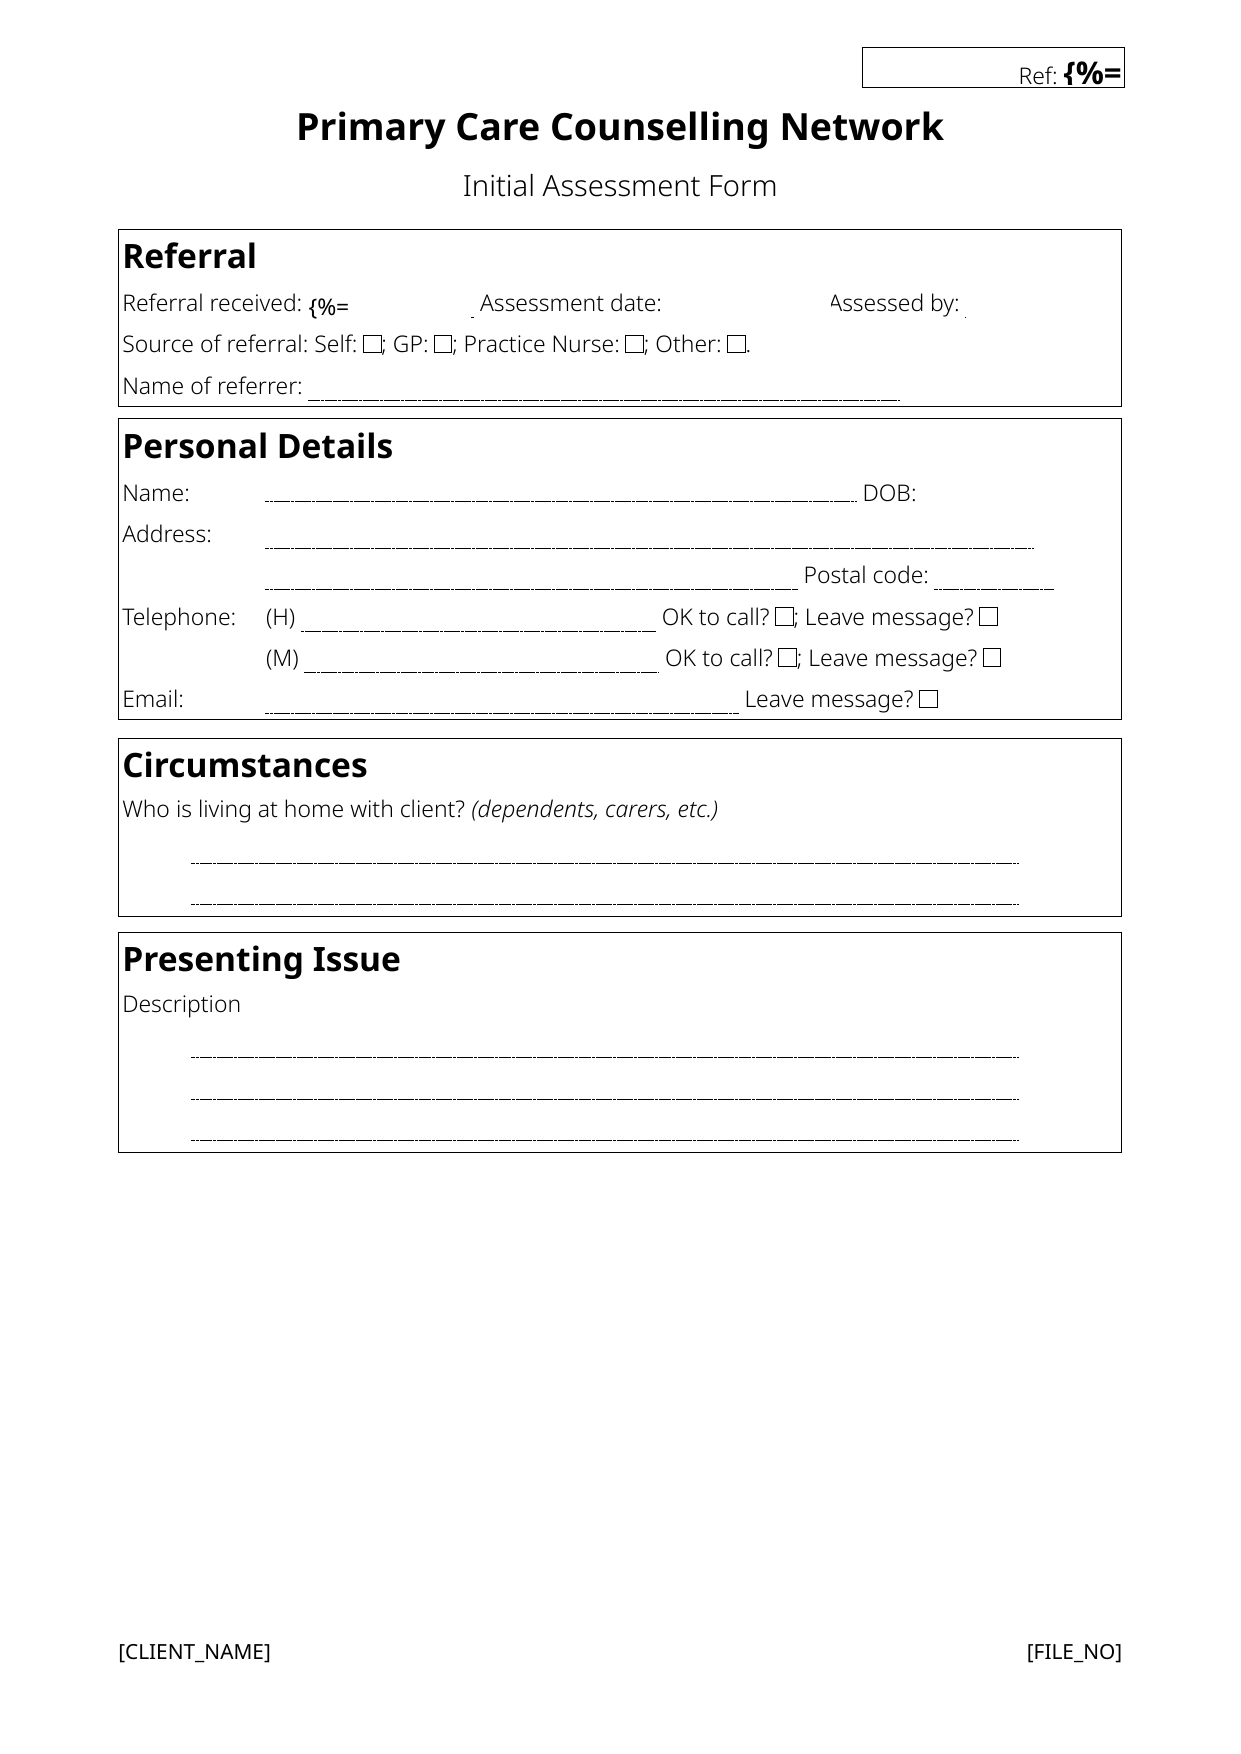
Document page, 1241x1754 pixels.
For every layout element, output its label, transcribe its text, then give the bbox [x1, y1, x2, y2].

subtitle Initial Assessment Form [118, 165, 1122, 205]
text Name: DOB: [119, 464, 1121, 513]
text Description [119, 983, 1121, 1019]
text Referral received: Assessment date: Assessed by: Source of referral: Self: ; GP: ; Practice Nurse: ; Other: . [119, 274, 1121, 357]
subtitle Presenting Issue [119, 933, 1121, 982]
title Primary Care Counselling Network [118, 88, 1122, 151]
text Ref: {%= episode.file_no %} [866, 51, 1121, 84]
subtitle Personal Details [119, 419, 1121, 464]
text Address: Postal code: [119, 505, 1121, 596]
text Who is living at home with client? (dependents, carers, etc.) [119, 789, 1121, 824]
text (M) OK to call? ; Leave message? Email: Leave message? [119, 629, 1121, 719]
subtitle Circumstances [119, 739, 1121, 787]
text Name of referrer: [119, 357, 1121, 406]
text {%= episode.referral_date %} [308, 291, 471, 324]
subtitle Referral [119, 230, 1121, 274]
text Telephone: (H) OK to call? ; Leave message? [119, 588, 1121, 637]
